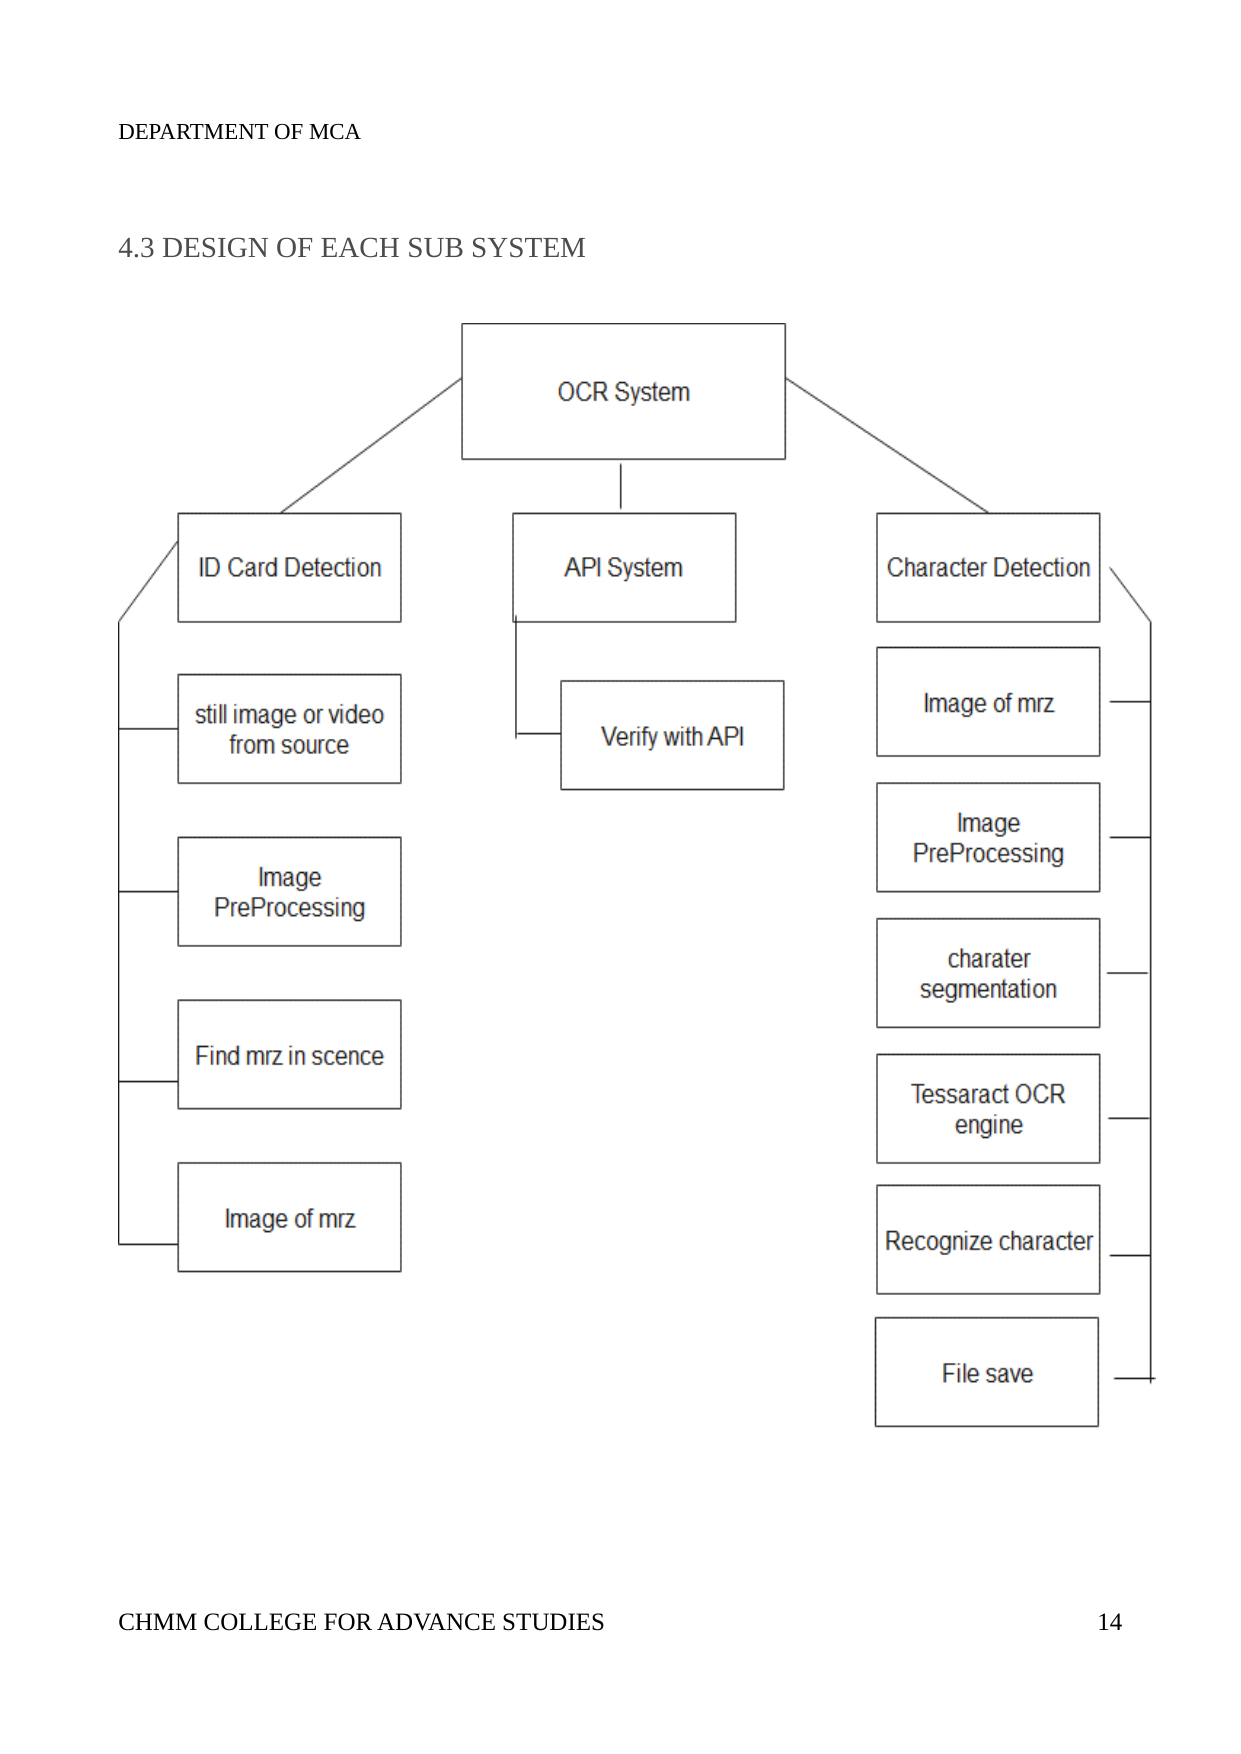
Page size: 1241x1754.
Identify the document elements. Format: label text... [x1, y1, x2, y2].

picture [118, 323, 1156, 1429]
text 4.3 DESIGN OF EACH SUB SYSTEM [118, 230, 1122, 264]
